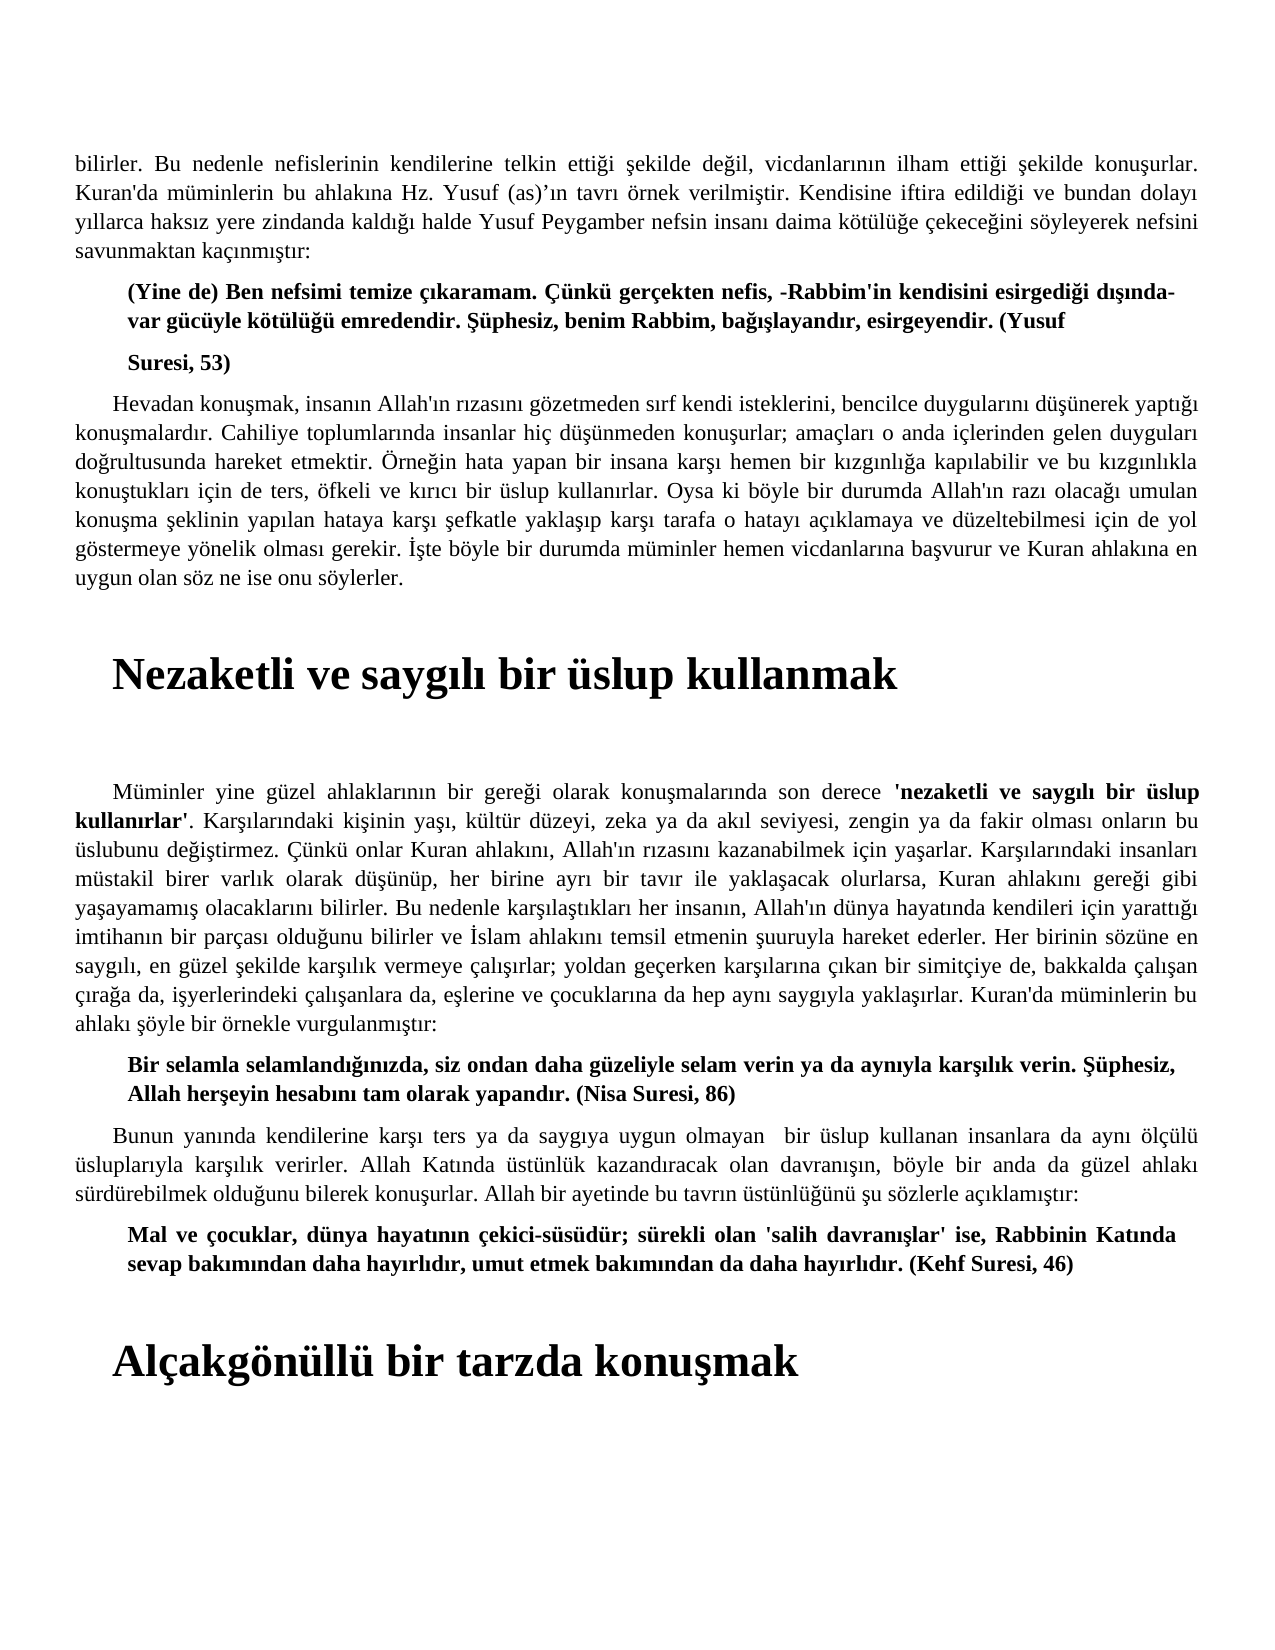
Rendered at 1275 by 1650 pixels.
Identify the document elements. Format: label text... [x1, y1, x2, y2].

text Müminler yine güzel ahlaklarının bir gereği olarak konuşmalarında son derece 'nezaketli ve saygılı bir üslup kullanırlar'. Karşılarındaki kişinin yaşı, kültür düzeyi, zeka ya da akıl seviyesi, zengin ya da fakir olması onların bu üslubunu değiştirmez. Çünkü onlar Kuran ahlakını, Allah'ın rızasını kazanabilmek için yaşarlar. Karşılarındaki insanları müstakil birer varlık olarak düşünüp, her birine ayrı bir tavır ile yaklaşacak olurlarsa, Kuran ahlakını gereği gibi yaşayamamış olacaklarını bilirler. Bu nedenle karşılaştıkları her insanın, Allah'ın dünya hayatında kendileri için yarattığı imtihanın bir parçası olduğunu bilirler ve İslam ahlakını temsil etmenin şuuruyla hareket ederler. Her birinin sözüne en saygılı, en güzel şekilde karşılık vermeye çalışırlar; yoldan geçerken karşılarına çıkan bir simitçiye de, bakkalda çalışan çırağa da, işyerlerindeki çalışanlara da, eşlerine ve çocuklarına da hep aynı saygıyla yaklaşırlar. Kuran'da müminlerin bu ahlakı şöyle bir örnekle vurgulanmıştır: [75, 778, 1200, 1036]
subtitle Alçakgönüllü bir tarzda konuşmak [112, 1333, 1200, 1386]
text (Yine de) Ben nefsimi temize çıkaramam. Çünkü gerçekten nefis, -Rabbim'in kendisini esirgediği dışında- var gücüyle kötülüğü emredendir. Şüphesiz, benim Rabbim, bağışlayandır, esirgeyendir. (Yusuf [127, 278, 1177, 334]
text bilirler. Bu nedenle nefislerinin kendilerine telkin ettiği şekilde değil, vicdanlarının ilham ettiği şekilde konuşurlar. Kuran'da müminlerin bu ahlakına Hz. Yusuf (as)’ın tavrı örnek verilmiştir. Kendisine iftira edildiği ve bundan dolayı yıllarca haksız yere zindanda kaldığı halde Yusuf Peygamber nefsin insanı daima kötülüğe çekeceğini söyleyerek nefsini savunmaktan kaçınmıştır: [75, 150, 1200, 263]
text Suresi, 53) [127, 349, 1177, 375]
text Hevadan konuşmak, insanın Allah'ın rızasını gözetmeden sırf kendi isteklerini, bencilce duygularını düşünerek yaptığı konuşmalardır. Cahiliye toplumlarında insanlar hiç düşünmeden konuşurlar; amaçları o anda içlerinden gelen duyguları doğrultusunda hareket etmektir. Örneğin hata yapan bir insana karşı hemen bir kızgınlığa kapılabilir ve bu kızgınlıkla konuştukları için de ters, öfkeli ve kırıcı bir üslup kullanırlar. Oysa ki böyle bir durumda Allah'ın razı olacağı umulan konuşma şeklinin yapılan hataya karşı şefkatle yaklaşıp karşı tarafa o hatayı açıklamaya ve düzeltebilmesi için de yol göstermeye yönelik olması gerekir. İşte böyle bir durumda müminler hemen vicdanlarına başvurur ve Kuran ahlakına en uygun olan söz ne ise onu söylerler. [75, 390, 1200, 590]
text Bunun yanında kendilerine karşı ters ya da saygıya uygun olmayan bir üslup kullanan insanlara da aynı ölçülü üsluplarıyla karşılık verirler. Allah Katında üstünlük kazandıracak olan davranışın, böyle bir anda da güzel ahlakı sürdürebilmek olduğunu bilerek konuşurlar. Allah bir ayetinde bu tavrın üstünlüğünü şu sözlerle açıklamıştır: [75, 1122, 1200, 1206]
text Bir selamla selamlandığınızda, siz ondan daha güzeliyle selam verin ya da aynıyla karşılık verin. Şüphesiz, Allah herşeyin hesabını tam olarak yapandır. (Nisa Suresi, 86) [127, 1051, 1177, 1107]
subtitle Nezaketli ve saygılı bir üslup kullanmak [112, 647, 1200, 699]
text Mal ve çocuklar, dünya hayatının çekici-süsüdür; sürekli olan 'salih davranışlar' ise, Rabbinin Katında sevap bakımından daha hayırlıdır, umut etmek bakımından da daha hayırlıdır. (Kehf Suresi, 46) [127, 1221, 1177, 1277]
